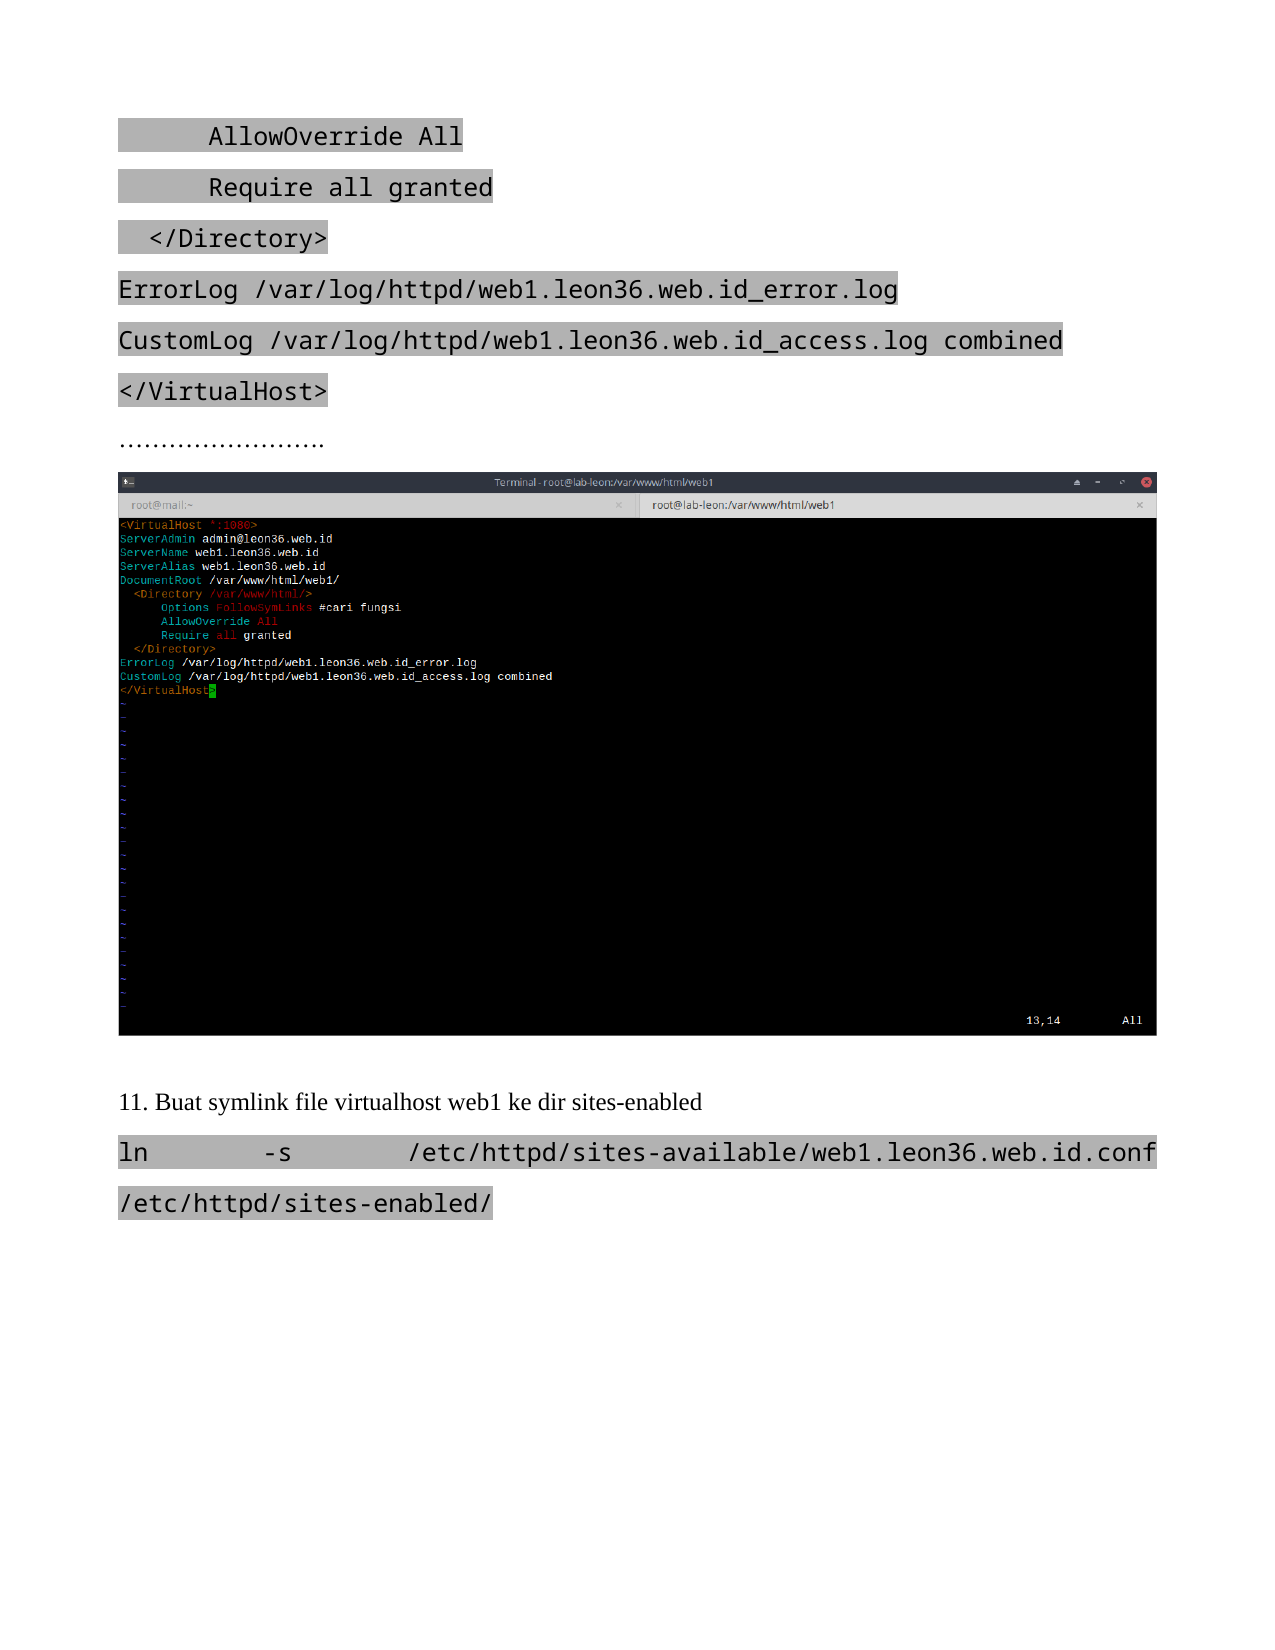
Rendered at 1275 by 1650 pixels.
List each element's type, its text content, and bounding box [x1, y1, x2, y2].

text ErrorLog /var/log/httpd/web1.leon36.web.id_error.log [898, 271, 1157, 305]
text </VirtualHost> [328, 373, 1157, 407]
text Require all granted [493, 169, 1157, 203]
text </Directory> [328, 220, 1157, 254]
text CustomLog /var/log/httpd/web1.leon36.web.id_access.log combined [1063, 322, 1157, 356]
text ……………………. [118, 424, 1157, 453]
picture [118, 472, 1157, 1036]
text 11. Buat symlink file virtualhost web1 ke dir sites-enabled [118, 1087, 1157, 1116]
text ln -s /etc/httpd/sites-available/web1.leon36.web.id.conf /etc/httpd/sites-enabled/ [118, 1169, 1157, 1220]
text AllowOverride All [463, 118, 1157, 152]
